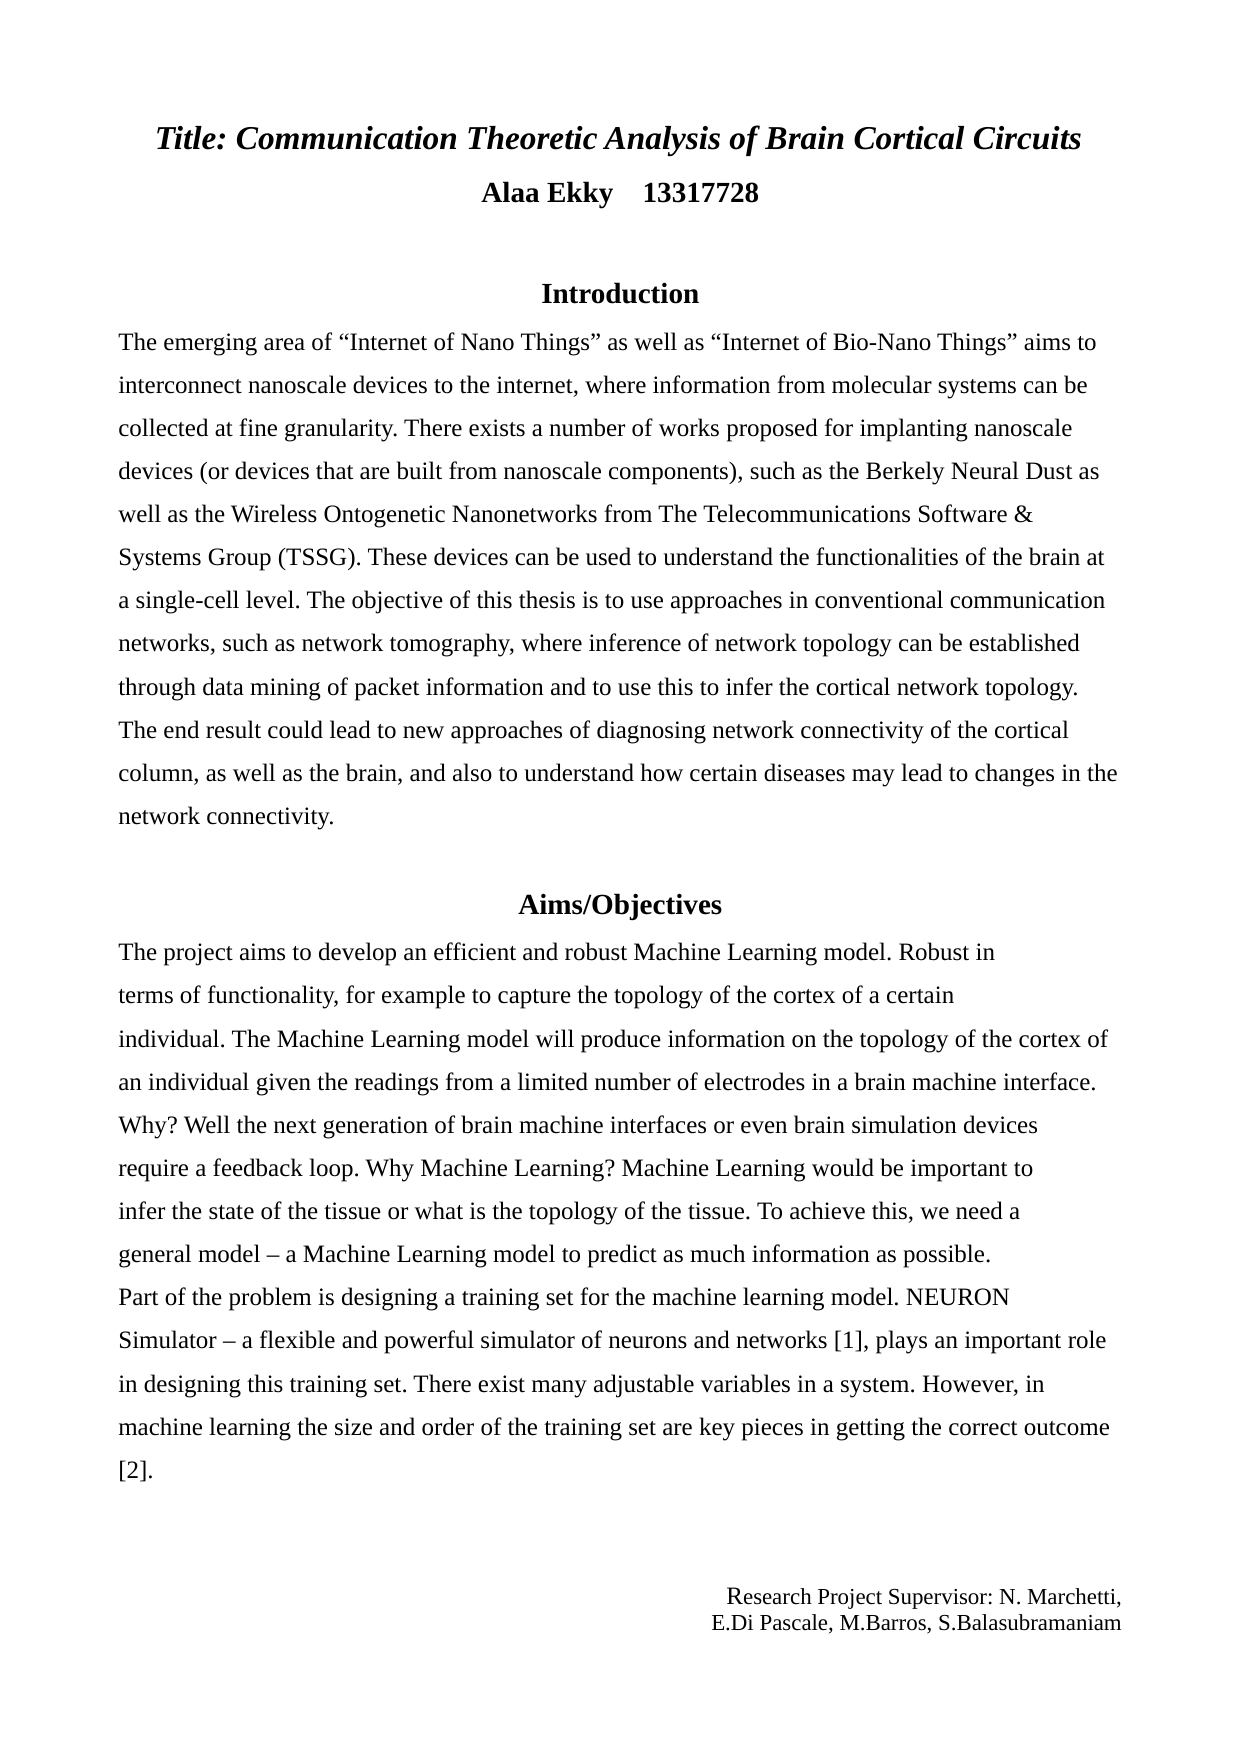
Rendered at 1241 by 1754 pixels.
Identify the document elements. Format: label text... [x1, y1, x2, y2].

text Part of the problem is designing a training set for the machine learning model. NEURON [118, 1282, 1122, 1311]
text Title: Communication Theoretic Analysis of Brain Cortical Circuits [118, 118, 1122, 156]
text Why? Well the next generation of brain machine interfaces or even brain simulation devices [118, 1110, 1122, 1139]
text terms of functionality, for example to capture the topology of the cortex of a certain [118, 981, 1122, 1009]
text general model – a Machine Learning model to predict as much information as possible. [118, 1239, 1122, 1268]
text The project aims to develop an efficient and robust Machine Learning model. Robust in [118, 937, 1122, 966]
text individual. The Machine Learning model will produce information on the topology of the cortex of an individual given the readings from a limited number of electrodes in a brain machine interface. [118, 1024, 1122, 1096]
text Alaa Ekky 13317728 [118, 176, 1122, 209]
text The emerging area of “Internet of Nano Things” as well as “Internet of Bio-Nano Things” aims to interconnect nanoscale devices to the internet, where information from molecular systems can be collected at fine granularity. There exists a number of works proposed for implanting nanoscale devices (or devices that are built from nanoscale components), such as the Berkely Neural Dust as well as the Wireless Ontogenetic Nanonetworks from The Telecommunications Software & Systems Group (TSSG). These devices can be used to understand the functionalities of the brain at a single-cell level. The objective of this thesis is to use approaches in conventional communication networks, such as network tomography, where inference of network topology can be established through data mining of packet information and to use this to infer the cortical network topology. The end result could lead to new approaches of diagnosing network connectivity of the cortical column, as well as the brain, and also to understand how certain diseases may lead to changes in the network connectivity. [118, 327, 1122, 830]
text Introduction [118, 276, 1122, 310]
text Aims/Objectives [118, 887, 1122, 921]
text infer the state of the tissue or what is the topology of the tissue. To achieve this, we need a [118, 1196, 1122, 1225]
text Simulator – a flexible and powerful simulator of neurons and networks [1], plays an important role in designing this training set. There exist many adjustable variables in a system. However, in machine learning the size and order of the training set are key pieces in getting the correct outcome [2]. [118, 1326, 1122, 1484]
text require a feedback loop. Why Machine Learning? Machine Learning would be important to [118, 1153, 1122, 1182]
